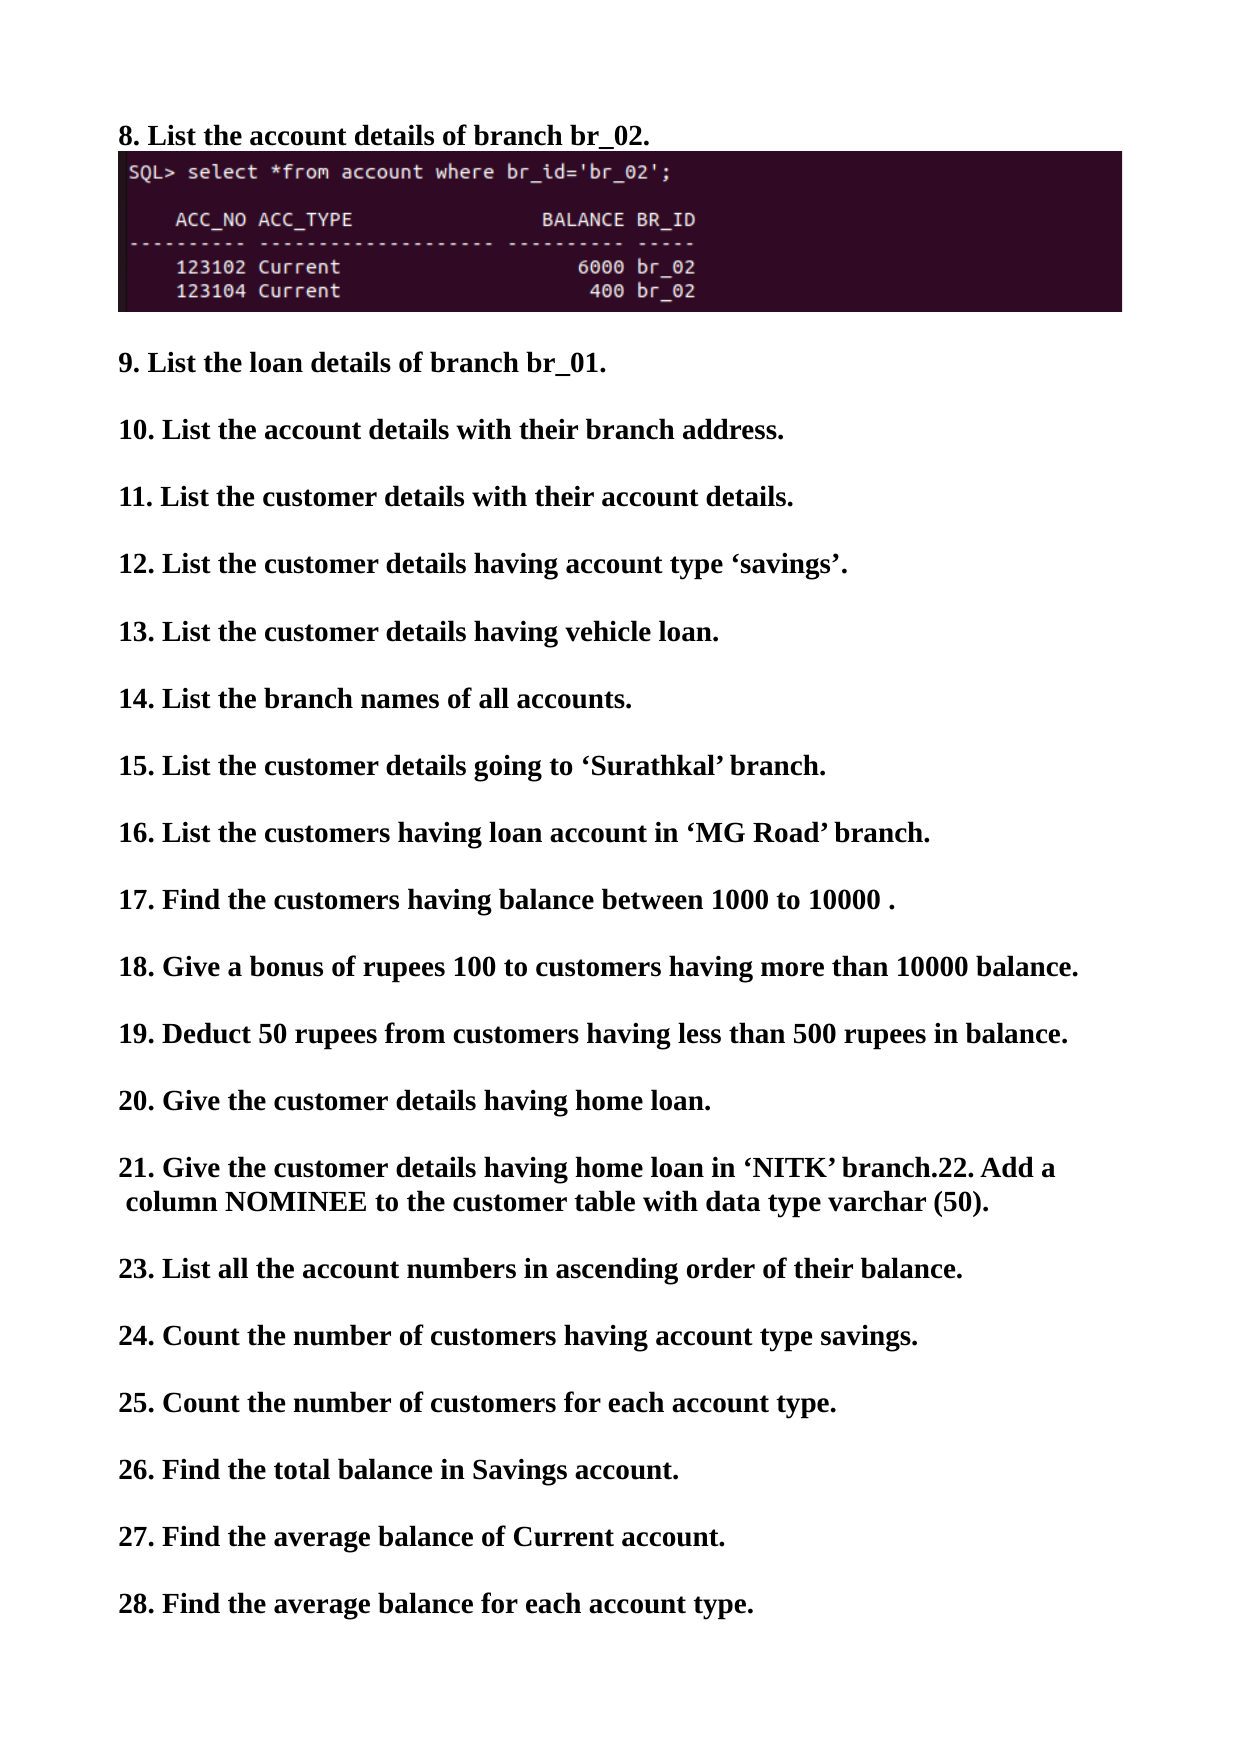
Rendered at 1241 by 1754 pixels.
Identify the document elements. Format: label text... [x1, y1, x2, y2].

text 10. List the account details with their branch address. [118, 412, 1122, 446]
text 24. Count the number of customers having account type savings. [118, 1318, 1122, 1352]
picture [118, 151, 1123, 312]
text 27. Find the average balance of Current account. [118, 1519, 1122, 1553]
text 16. List the customers having loan account in ‘MG Road’ branch. [118, 815, 1122, 848]
text 11. List the customer details with their account details. [118, 479, 1122, 513]
text 19. Deduct 50 rupees from customers having less than 500 rupees in balance. [118, 1016, 1122, 1050]
text column NOMINEE to the customer table with data type varchar (50). [118, 1184, 1122, 1217]
text 25. Count the number of customers for each account type. [118, 1385, 1122, 1419]
text 20. Give the customer details having home loan. [118, 1083, 1122, 1117]
text 23. List all the account numbers in ascending order of their balance. [118, 1251, 1122, 1284]
text 15. List the customer details going to ‘Surathkal’ branch. [118, 748, 1122, 781]
text 9. List the loan details of branch br_01. [118, 345, 1122, 379]
text 14. List the branch names of all accounts. [118, 681, 1122, 714]
text 28. Find the average balance for each account type. [118, 1586, 1122, 1620]
text 17. Find the customers having balance between 1000 to 10000 . [118, 882, 1122, 916]
text 13. List the customer details having vehicle loan. [118, 614, 1122, 647]
text 26. Find the total balance in Savings account. [118, 1452, 1122, 1486]
text 18. Give a bonus of rupees 100 to customers having more than 10000 balance. [118, 949, 1122, 983]
text 8. List the account details of branch br_02. [118, 118, 1122, 151]
text 12. List the customer details having account type ‘savings’. [118, 547, 1122, 580]
text 21. Give the customer details having home loan in ‘NITK’ branch.22. Add a [118, 1150, 1122, 1184]
